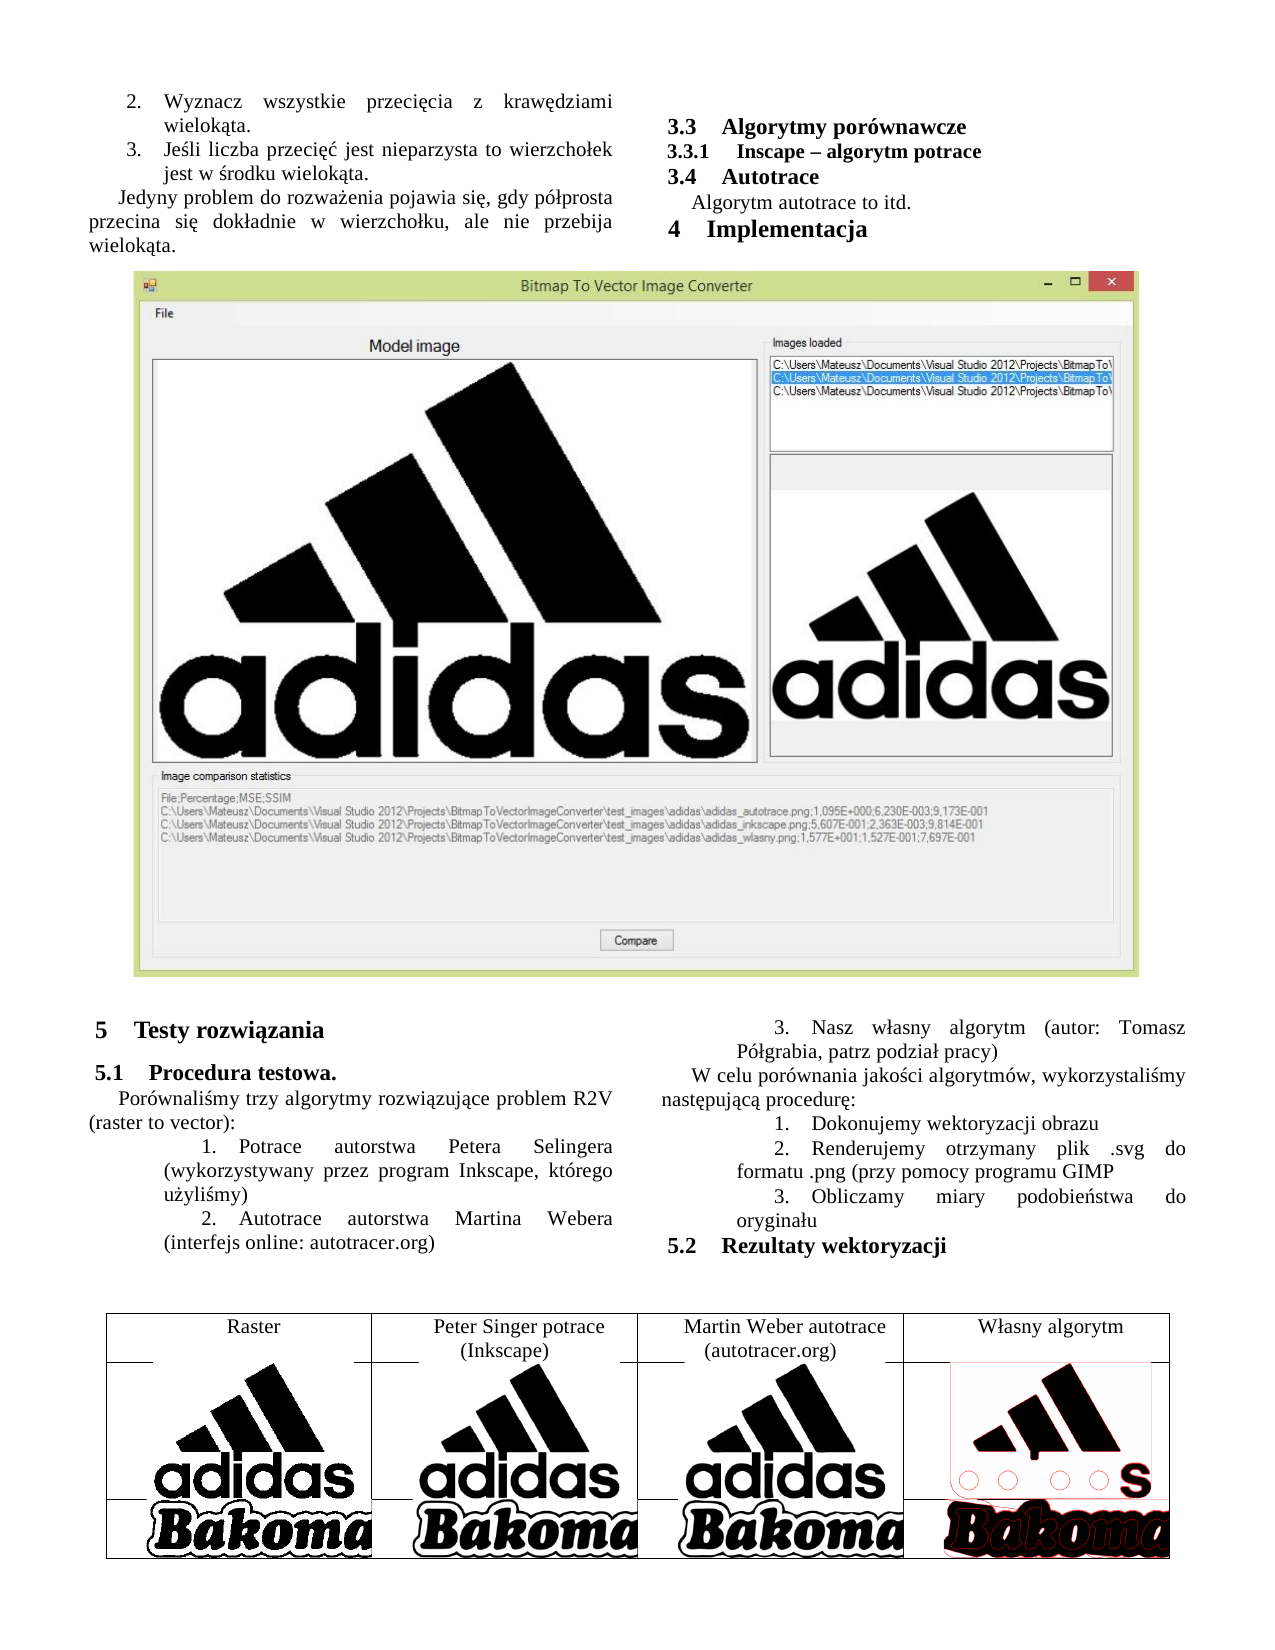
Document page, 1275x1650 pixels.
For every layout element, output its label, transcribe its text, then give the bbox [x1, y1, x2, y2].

picture [146, 1362, 372, 1558]
list Obliczamy miary podobieństwa do oryginału [736, 1183, 1186, 1232]
table_cell [107, 1500, 146, 1558]
subtitle Rezultaty wektoryzacji [661, 1232, 1186, 1258]
list Nasz własny algorytm (autor: Tomasz Półgrabia, patrz podział pracy) [736, 1015, 1186, 1063]
table_cell [1152, 1363, 1169, 1498]
text W celu porównania jakości algorytmów, wykorzystaliśmy następującą procedurę: [661, 1063, 1186, 1111]
picture [133, 271, 1140, 977]
table_cell [107, 1363, 153, 1498]
table_cell [904, 1363, 950, 1498]
picture [412, 1362, 638, 1558]
picture [678, 1362, 904, 1558]
table_header Martin Weber autotrace (autotracer.org) [638, 1314, 903, 1362]
list Wyznacz wszystkie przecięcia z krawędziami wielokąta. [126, 88, 613, 137]
table_cell [904, 1500, 943, 1558]
picture [943, 1362, 1169, 1558]
table_header Peter Singer potrace (Inkscape) [372, 1314, 637, 1362]
table_header Własny algorytm [904, 1314, 1169, 1362]
table_cell [886, 1363, 903, 1498]
subtitle Inscape – algorytm potrace [661, 139, 1186, 163]
subtitle Algorytmy porównawcze [661, 113, 1186, 139]
table_header Raster [107, 1314, 371, 1362]
table_cell [354, 1363, 371, 1498]
subtitle Testy rozwiązania [88, 1015, 613, 1044]
list Jeśli liczba przecięć jest nieparzysta to wierzchołek jest w środku wielokąta. [126, 137, 613, 185]
table_cell [620, 1363, 637, 1498]
table_cell [638, 1363, 684, 1498]
table_cell [372, 1363, 418, 1498]
text Porównaliśmy trzy algorytmy rozwiązujące problem R2V (raster to vector): [88, 1085, 613, 1133]
text Algorytm autotrace to itd. [661, 190, 1186, 214]
list Potrace autorstwa Petera Selingera (wykorzystywany przez program Inkscape, którego użyliśmy) [163, 1133, 613, 1206]
subtitle Autotrace [661, 163, 1186, 190]
table_cell [638, 1500, 678, 1558]
subtitle Procedura testowa. [88, 1059, 613, 1085]
subtitle Implementacja [661, 214, 1186, 243]
list Autotrace autorstwa Martina Webera (interfejs online: autotracer.org) [163, 1206, 613, 1254]
list Renderujemy otrzymany plik .svg do formatu .png (przy pomocy programu GIMP [736, 1135, 1186, 1183]
table_cell [372, 1500, 412, 1558]
list Dokonujemy wektoryzacji obrazu [736, 1111, 1186, 1135]
text Jedyny problem do rozważenia pojawia się, gdy półprosta przecina się dokładnie w wierzchołku, ale nie przebija wielokąta. [88, 185, 613, 257]
